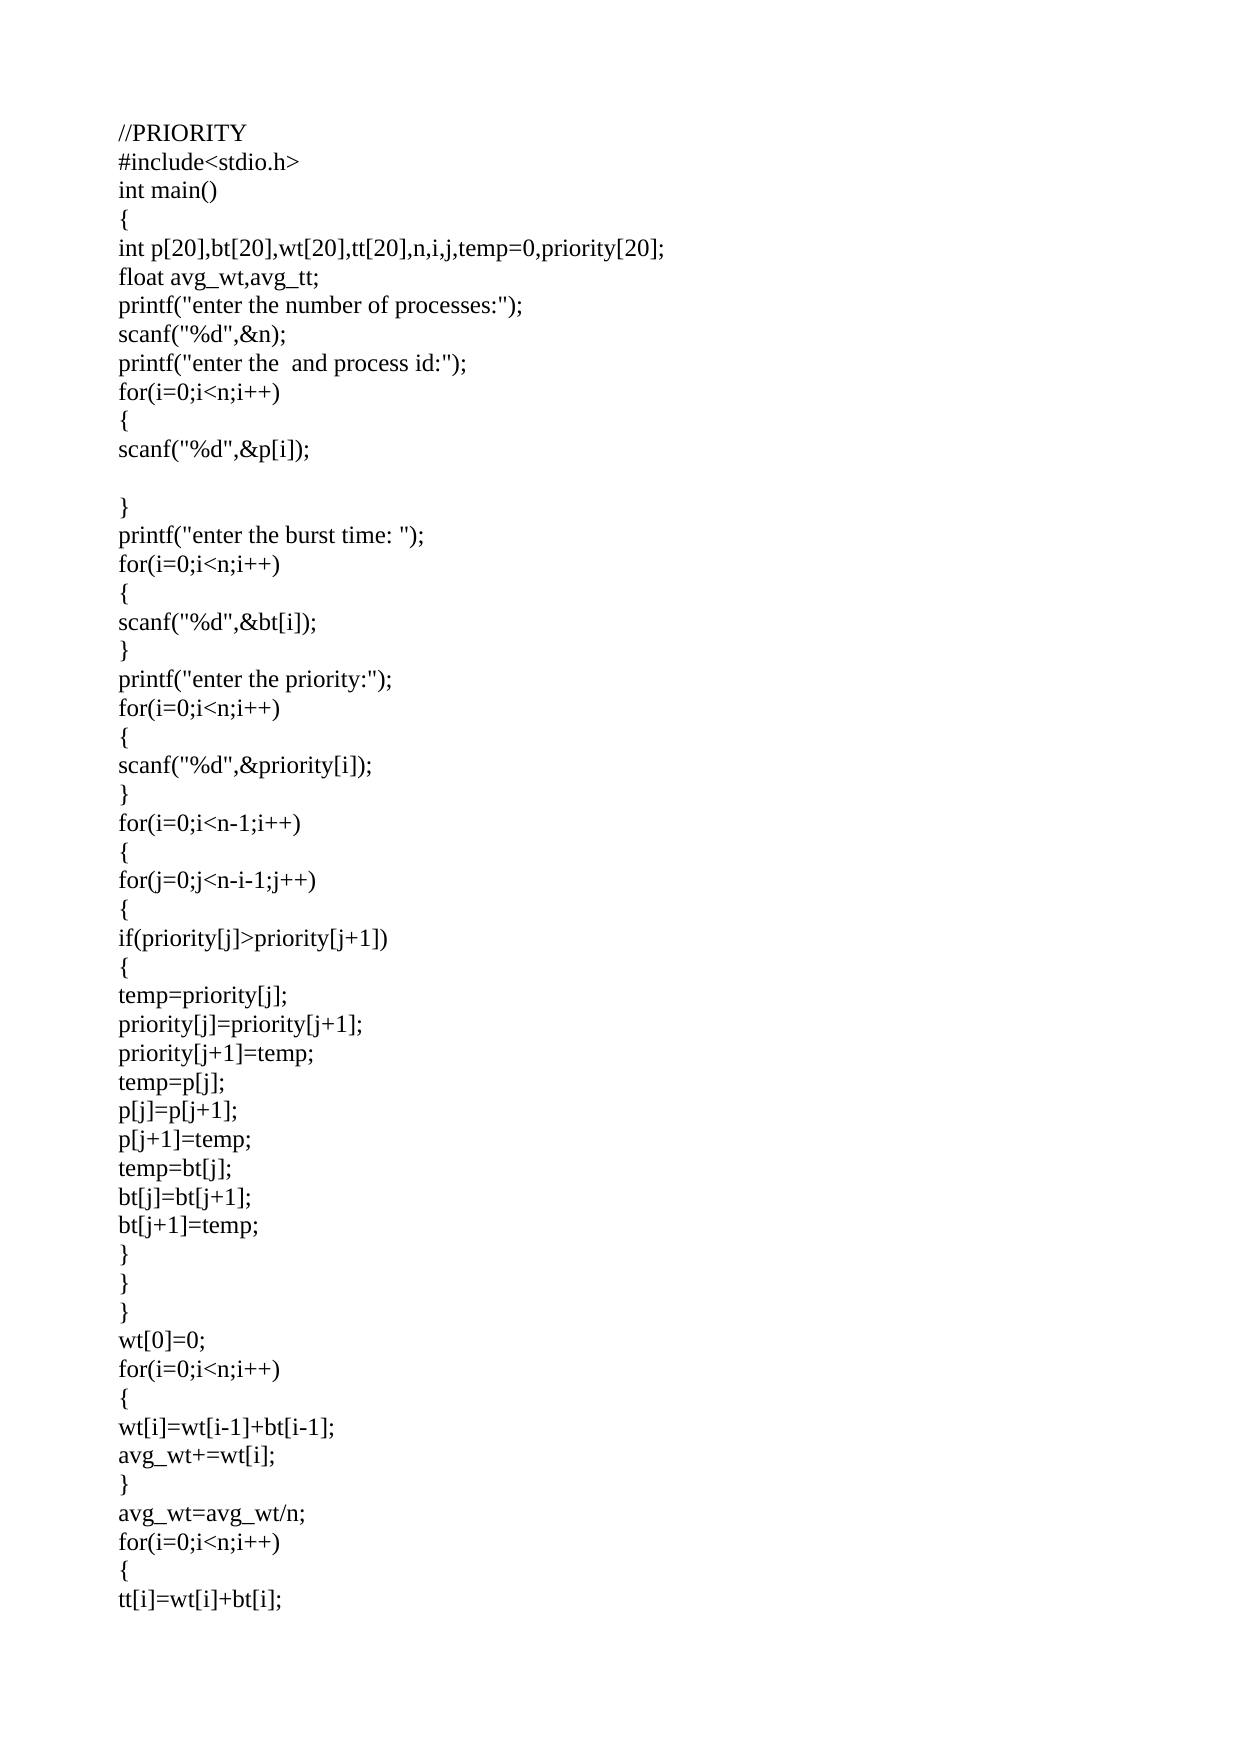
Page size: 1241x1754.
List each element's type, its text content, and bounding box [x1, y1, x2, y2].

text } [118, 1297, 1122, 1326]
text { [118, 406, 1122, 434]
text bt[j]=bt[j+1]; [118, 1182, 1122, 1211]
text printf("enter the and process id:"); [118, 348, 1122, 377]
text int main() [118, 176, 1122, 204]
text printf("enter the number of processes:"); [118, 291, 1122, 319]
text priority[j+1]=temp; [118, 1038, 1122, 1067]
text scanf("%d",&bt[i]); [118, 607, 1122, 636]
text { [118, 1556, 1122, 1584]
text } [118, 1469, 1122, 1498]
text } [118, 636, 1122, 664]
text for(i=0;i<n;i++) [118, 1527, 1122, 1556]
text for(i=0;i<n;i++) [118, 693, 1122, 722]
text if(priority[j]>priority[j+1]) [118, 923, 1122, 952]
text for(i=0;i<n;i++) [118, 377, 1122, 406]
text //PRIORITY [118, 118, 1122, 147]
text temp=bt[j]; [118, 1153, 1122, 1182]
text for(j=0;j<n-i-1;j++) [118, 866, 1122, 894]
text } [118, 1268, 1122, 1297]
text { [118, 952, 1122, 981]
text scanf("%d",&priority[i]); [118, 751, 1122, 779]
text } [118, 492, 1122, 521]
text tt[i]=wt[i]+bt[i]; [118, 1584, 1122, 1613]
text for(i=0;i<n-1;i++) [118, 808, 1122, 837]
text { [118, 722, 1122, 751]
text } [118, 1239, 1122, 1268]
text scanf("%d",&p[i]); [118, 434, 1122, 463]
text } [118, 779, 1122, 808]
text { [118, 1383, 1122, 1412]
text printf("enter the priority:"); [118, 664, 1122, 693]
text p[j+1]=temp; [118, 1124, 1122, 1153]
text scanf("%d",&n); [118, 319, 1122, 348]
text temp=priority[j]; [118, 981, 1122, 1009]
text printf("enter the burst time: "); [118, 521, 1122, 549]
text { [118, 204, 1122, 233]
text priority[j]=priority[j+1]; [118, 1009, 1122, 1038]
text wt[0]=0; [118, 1326, 1122, 1354]
text temp=p[j]; [118, 1067, 1122, 1096]
text float avg_wt,avg_tt; [118, 262, 1122, 291]
text #include<stdio.h> [118, 147, 1122, 176]
text { [118, 578, 1122, 607]
text { [118, 837, 1122, 866]
text p[j]=p[j+1]; [118, 1096, 1122, 1124]
text avg_wt+=wt[i]; [118, 1441, 1122, 1469]
text int p[20],bt[20],wt[20],tt[20],n,i,j,temp=0,priority[20]; [118, 233, 1122, 262]
text for(i=0;i<n;i++) [118, 549, 1122, 578]
text wt[i]=wt[i-1]+bt[i-1]; [118, 1412, 1122, 1441]
text avg_wt=avg_wt/n; [118, 1498, 1122, 1527]
text bt[j+1]=temp; [118, 1211, 1122, 1239]
text for(i=0;i<n;i++) [118, 1354, 1122, 1383]
text { [118, 894, 1122, 923]
